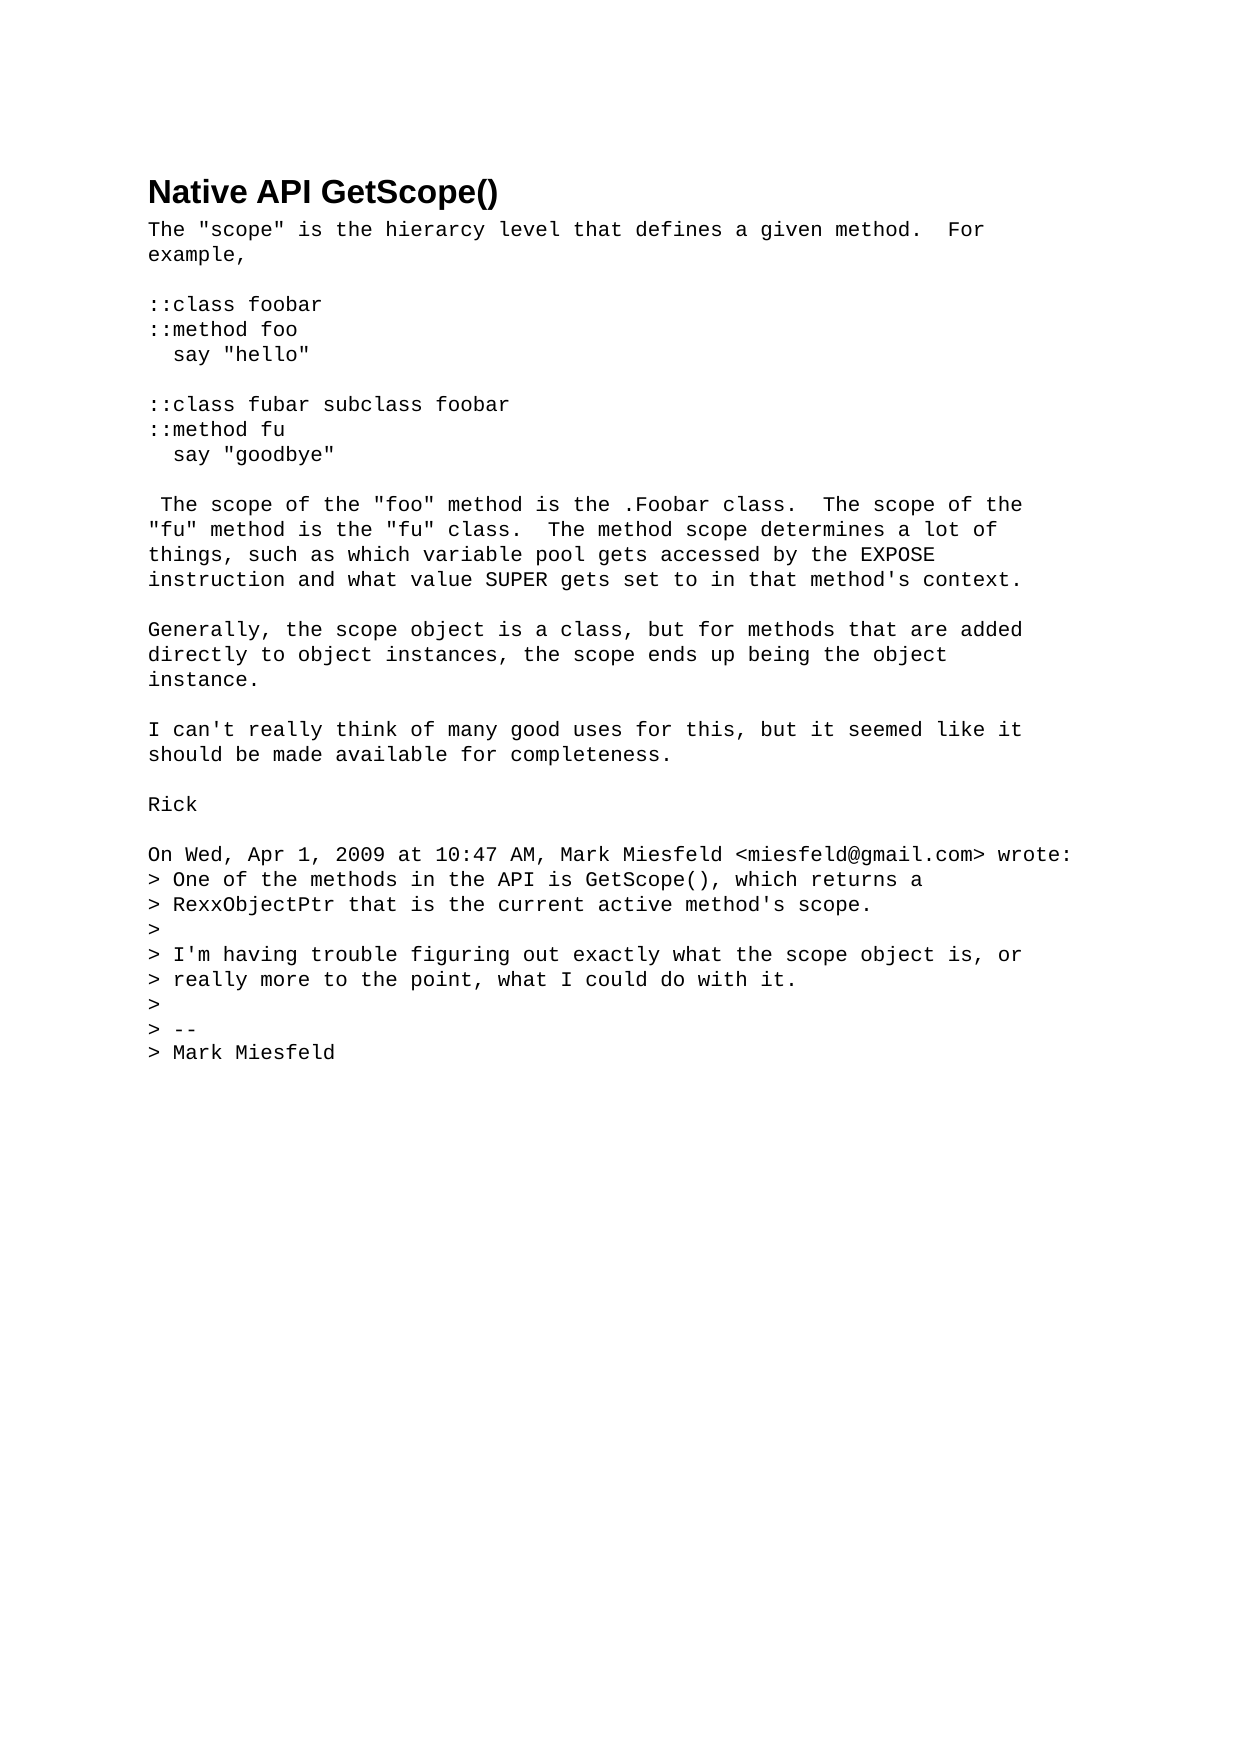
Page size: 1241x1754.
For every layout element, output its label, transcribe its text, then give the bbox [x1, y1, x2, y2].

text directly to object instances, the scope ends up being the object [148, 642, 1093, 667]
text "fu" method is the "fu" class. The method scope determines a lot of [148, 517, 1093, 542]
text > RexxObjectPtr that is the current active method's scope. [148, 892, 1093, 917]
text The "scope" is the hierarcy level that defines a given method. For example, [148, 217, 1093, 267]
text ::class fubar subclass foobar [148, 392, 1093, 417]
text ::class foobar [148, 292, 1093, 317]
text Generally, the scope object is a class, but for methods that are added [148, 617, 1093, 642]
text > I'm having trouble figuring out exactly what the scope object is, or [148, 942, 1093, 967]
text On Wed, Apr 1, 2009 at 10:47 AM, Mark Miesfeld <miesfeld@gmail.com> wrote: [148, 842, 1093, 867]
text > really more to the point, what I could do with it. [148, 967, 1093, 992]
text > -- [148, 1017, 1093, 1042]
text The scope of the "foo" method is the .Foobar class. The scope of the [148, 492, 1093, 517]
text instance. [148, 667, 1093, 692]
subtitle Native API GetScope() [148, 173, 1093, 211]
text say "goodbye" [148, 442, 1093, 467]
text things, such as which variable pool gets accessed by the EXPOSE [148, 542, 1093, 567]
text > One of the methods in the API is GetScope(), which returns a [148, 867, 1093, 892]
text instruction and what value SUPER gets set to in that method's context. [148, 567, 1093, 592]
text > Mark Miesfeld [148, 1042, 1093, 1066]
text > [148, 992, 1093, 1017]
text ::method fu [148, 417, 1093, 442]
text should be made available for completeness. [148, 742, 1093, 767]
text say "hello" [148, 342, 1093, 367]
text Rick [148, 792, 1093, 817]
text I can't really think of many good uses for this, but it seemed like it [148, 717, 1093, 742]
text > [148, 917, 1093, 942]
text ::method foo [148, 317, 1093, 342]
